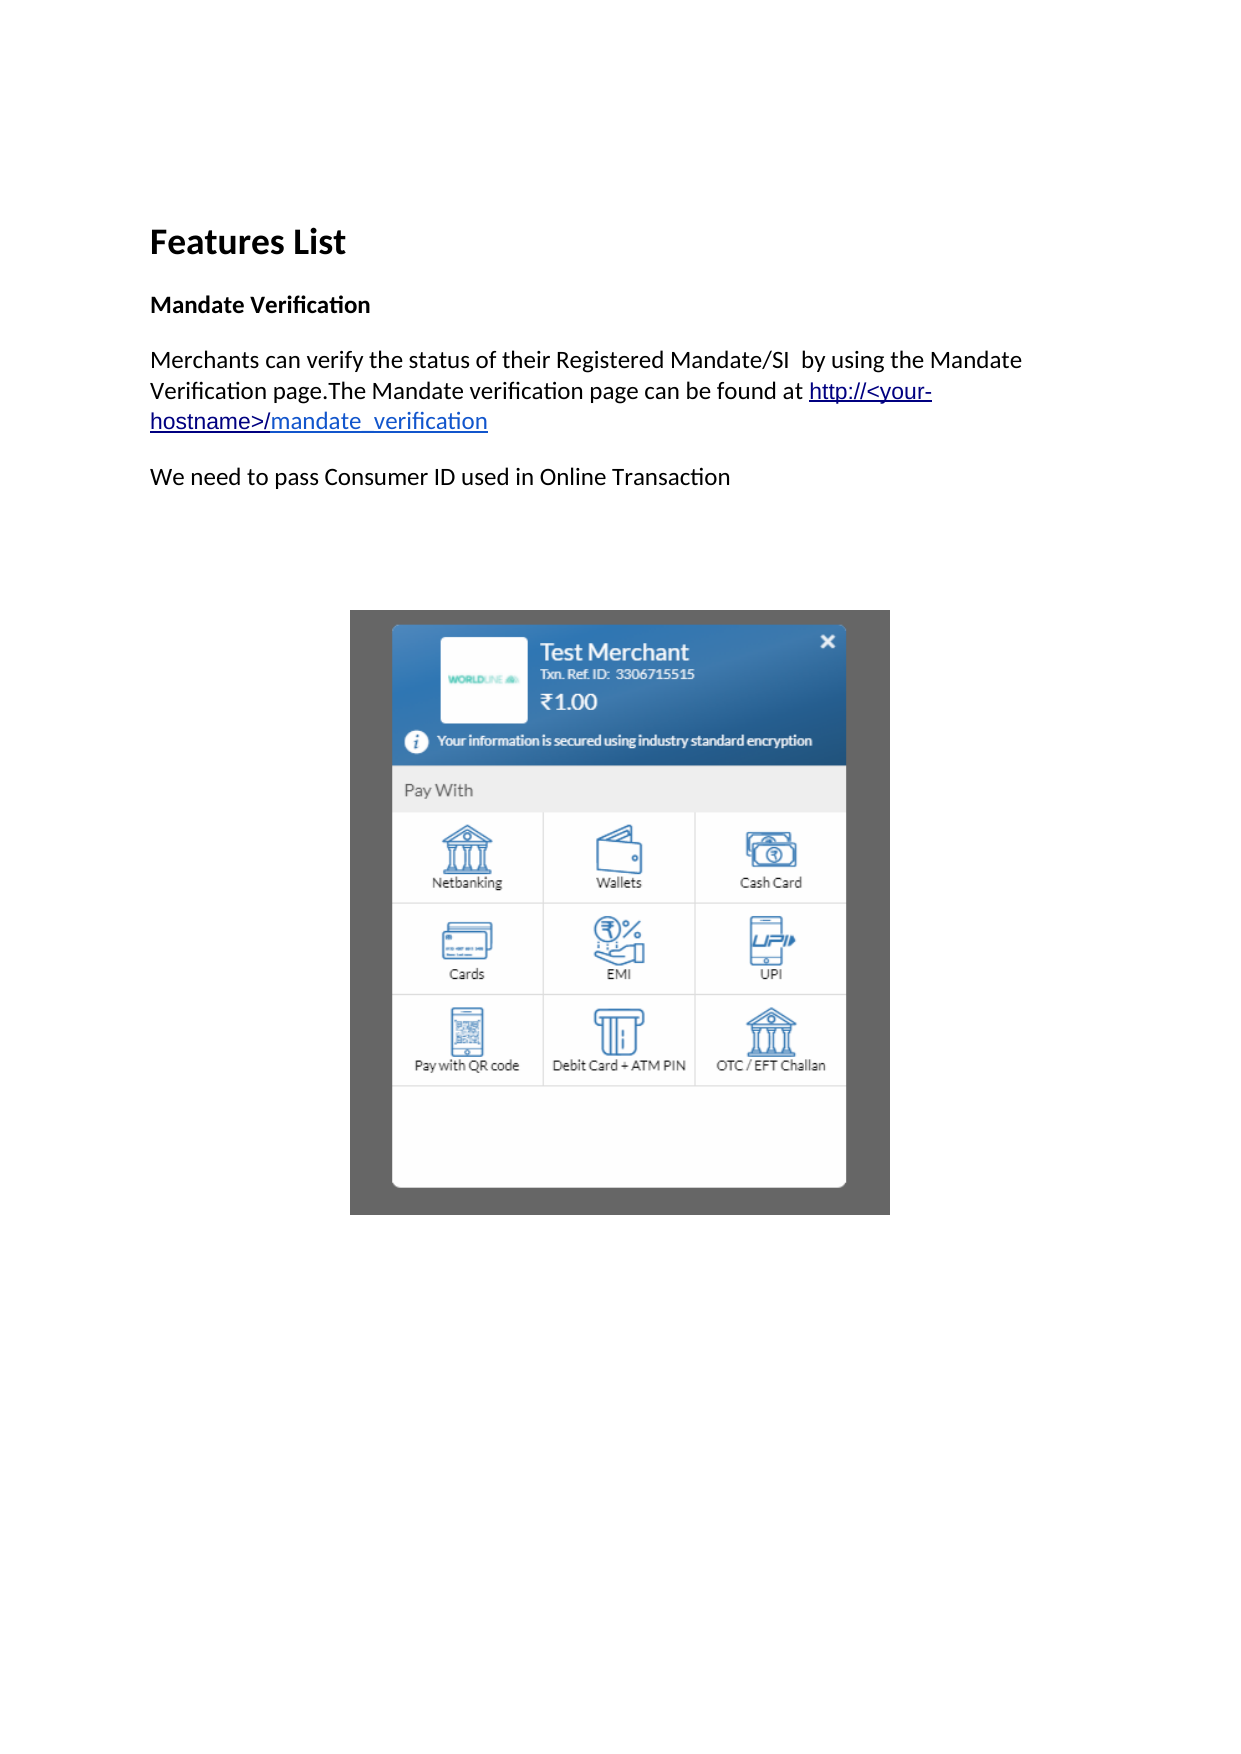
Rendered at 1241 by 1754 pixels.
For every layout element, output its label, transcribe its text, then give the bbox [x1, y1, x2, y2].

text Merchants can verify the status of their Registered Mandate/SI by using the Mandate Verification page.The Mandate verification page can be found at http://<your-hostname>/mandate_verification [150, 344, 1090, 436]
subtitle Features List [150, 218, 1090, 264]
text We need to pass Consumer ID used in Online Transaction [150, 461, 1090, 491]
text Mandate Verification [150, 289, 1090, 319]
picture [350, 610, 890, 1215]
